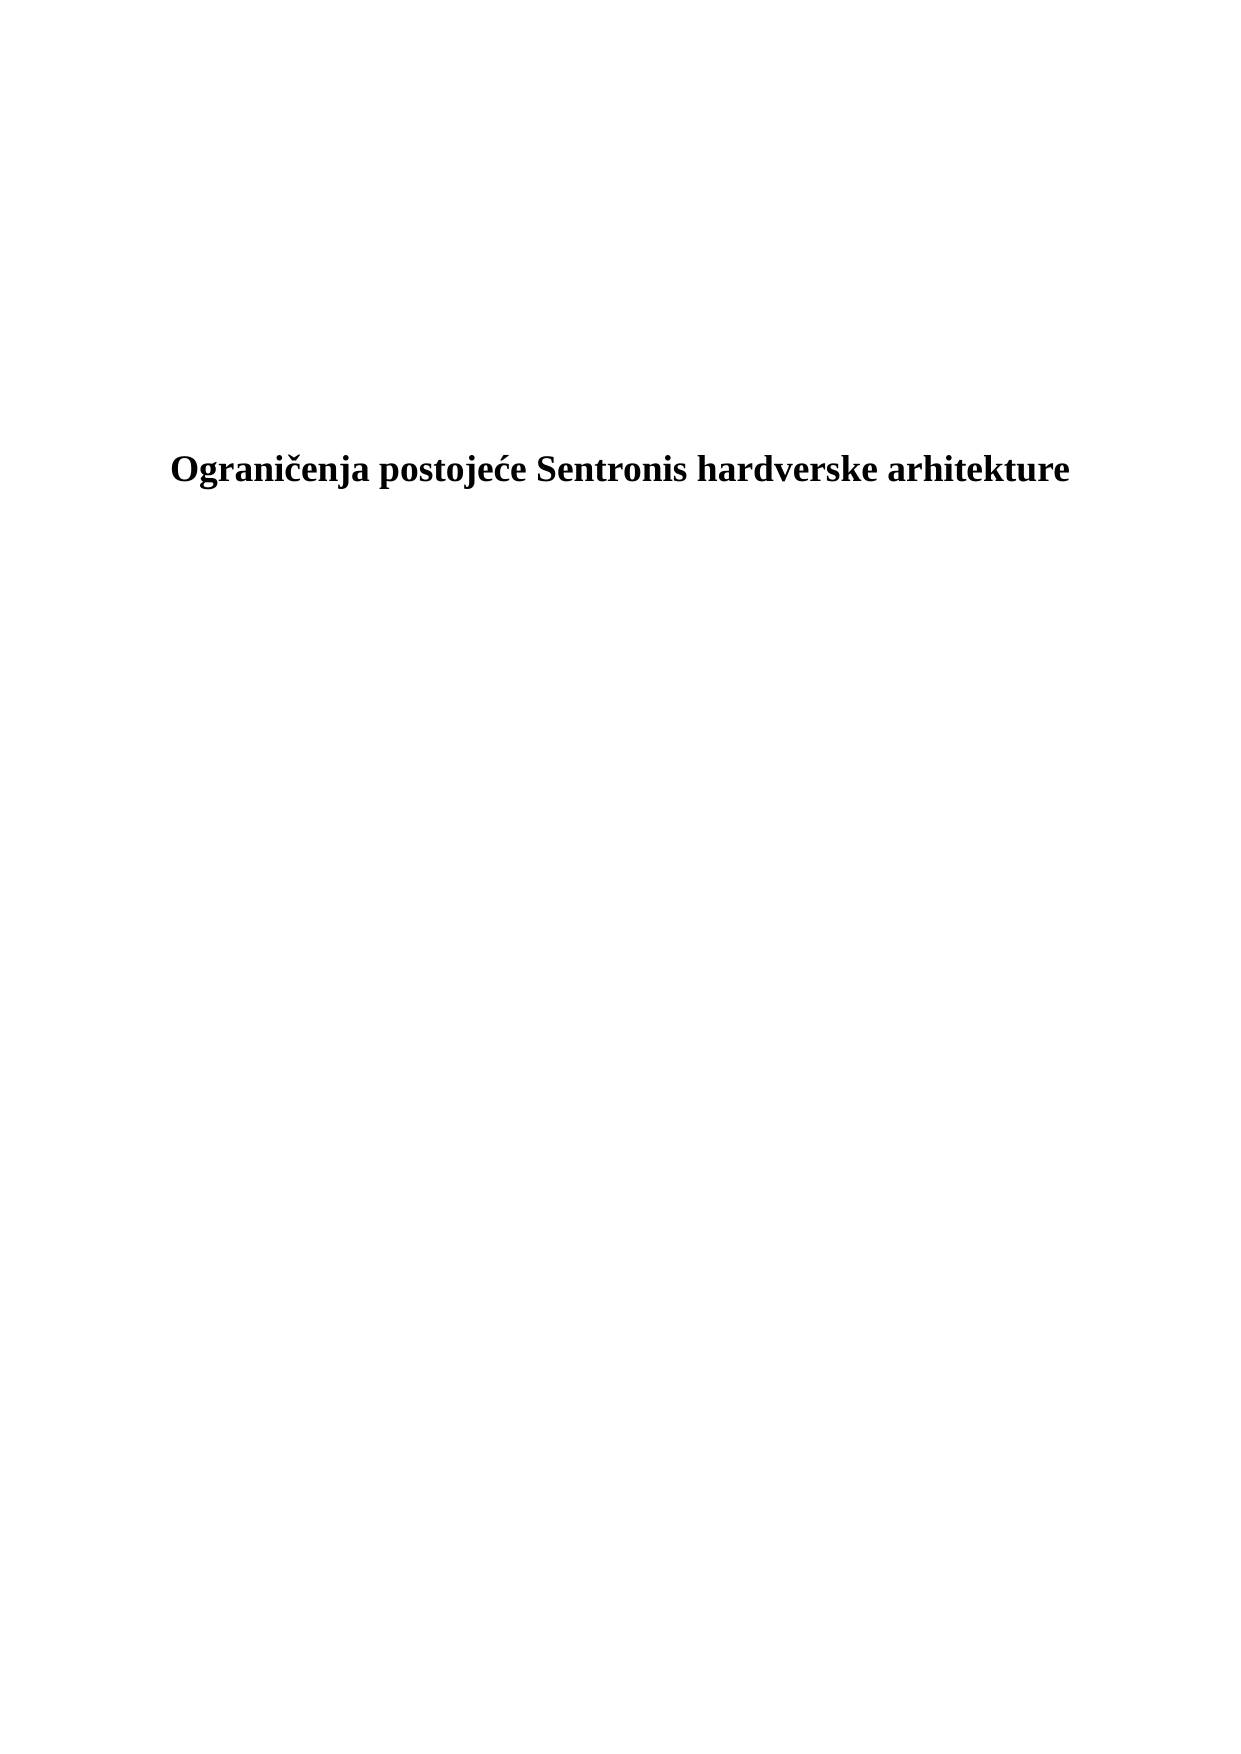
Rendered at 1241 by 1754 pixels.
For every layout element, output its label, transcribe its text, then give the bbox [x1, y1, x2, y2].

title Ograničenja postojeće Sentronis hardverske arhitekture [118, 446, 1122, 489]
